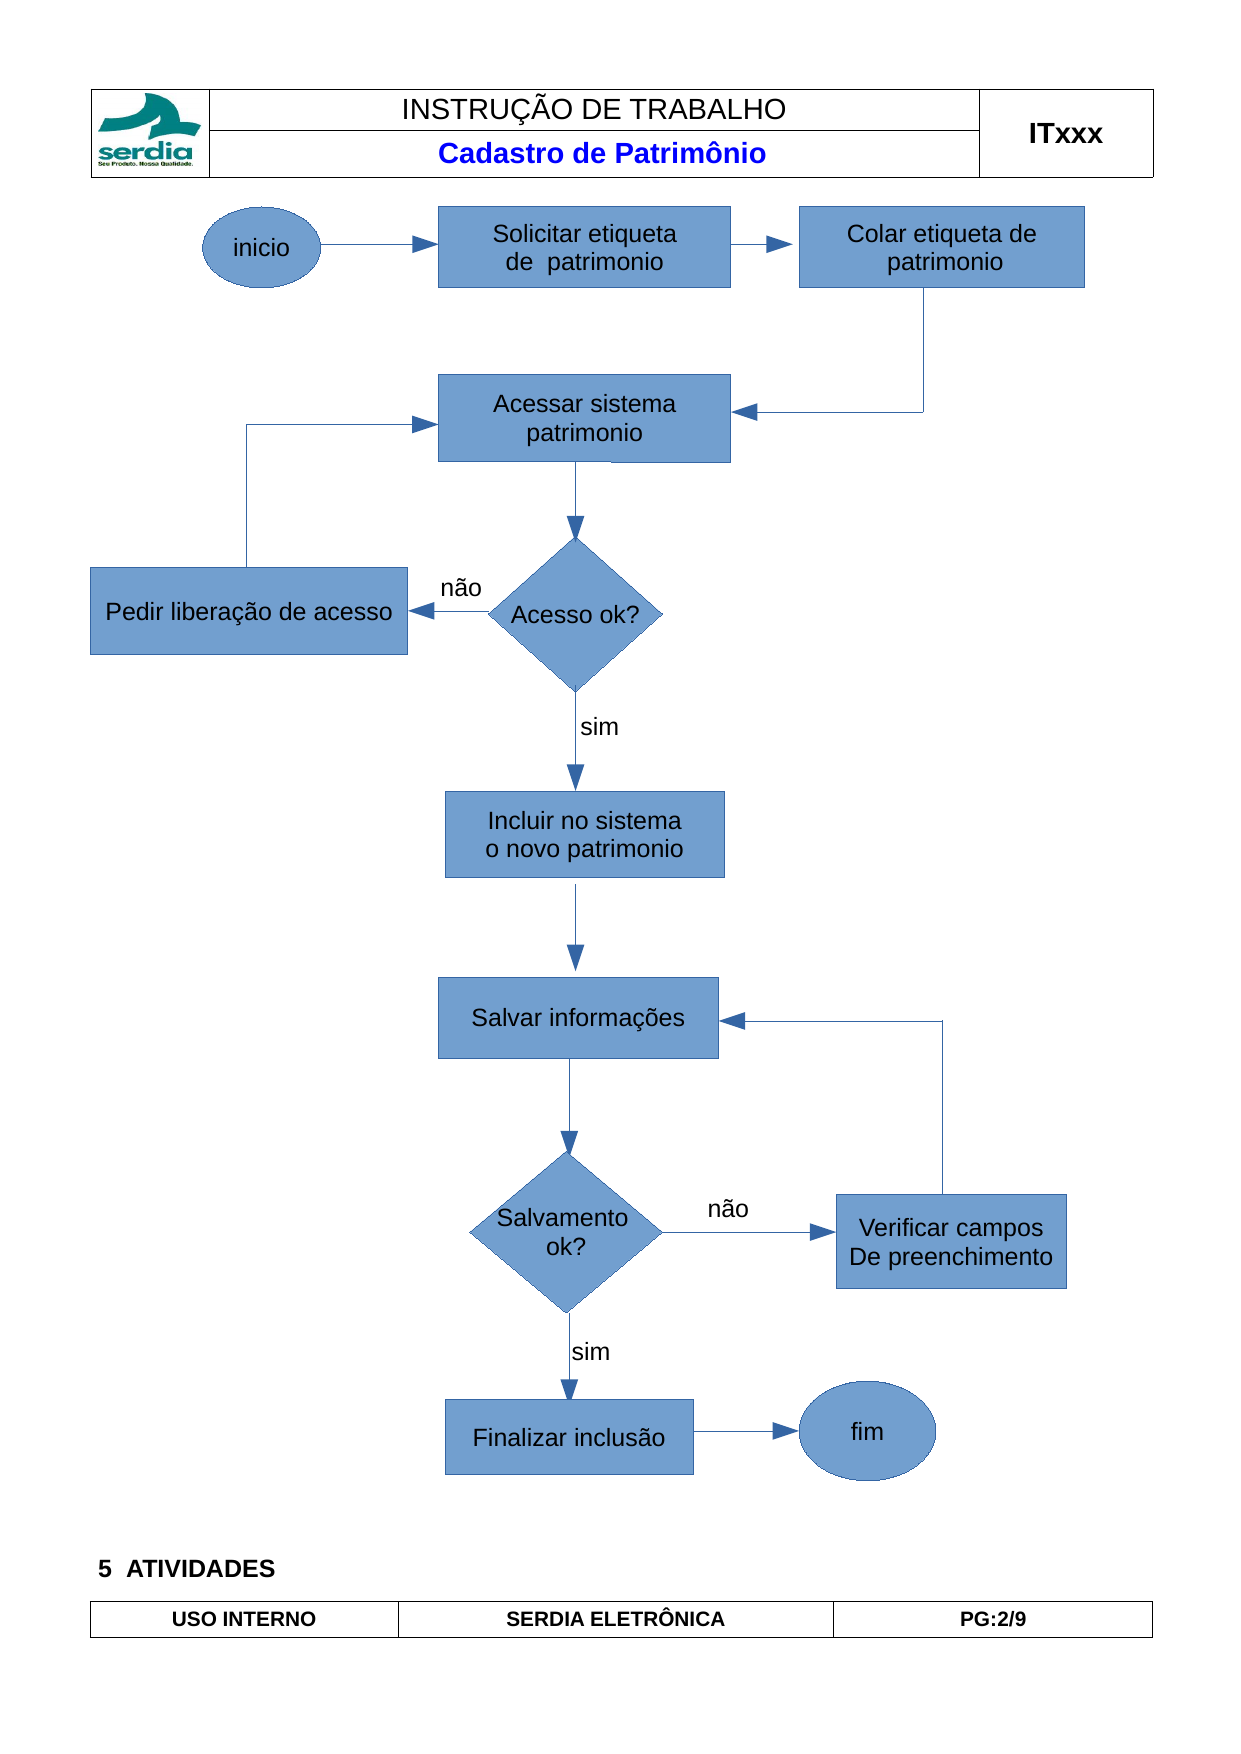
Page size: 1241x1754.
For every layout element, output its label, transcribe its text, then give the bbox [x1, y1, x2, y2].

picture [98, 93, 202, 167]
list ATIVIDADES [91, 1554, 1151, 1582]
